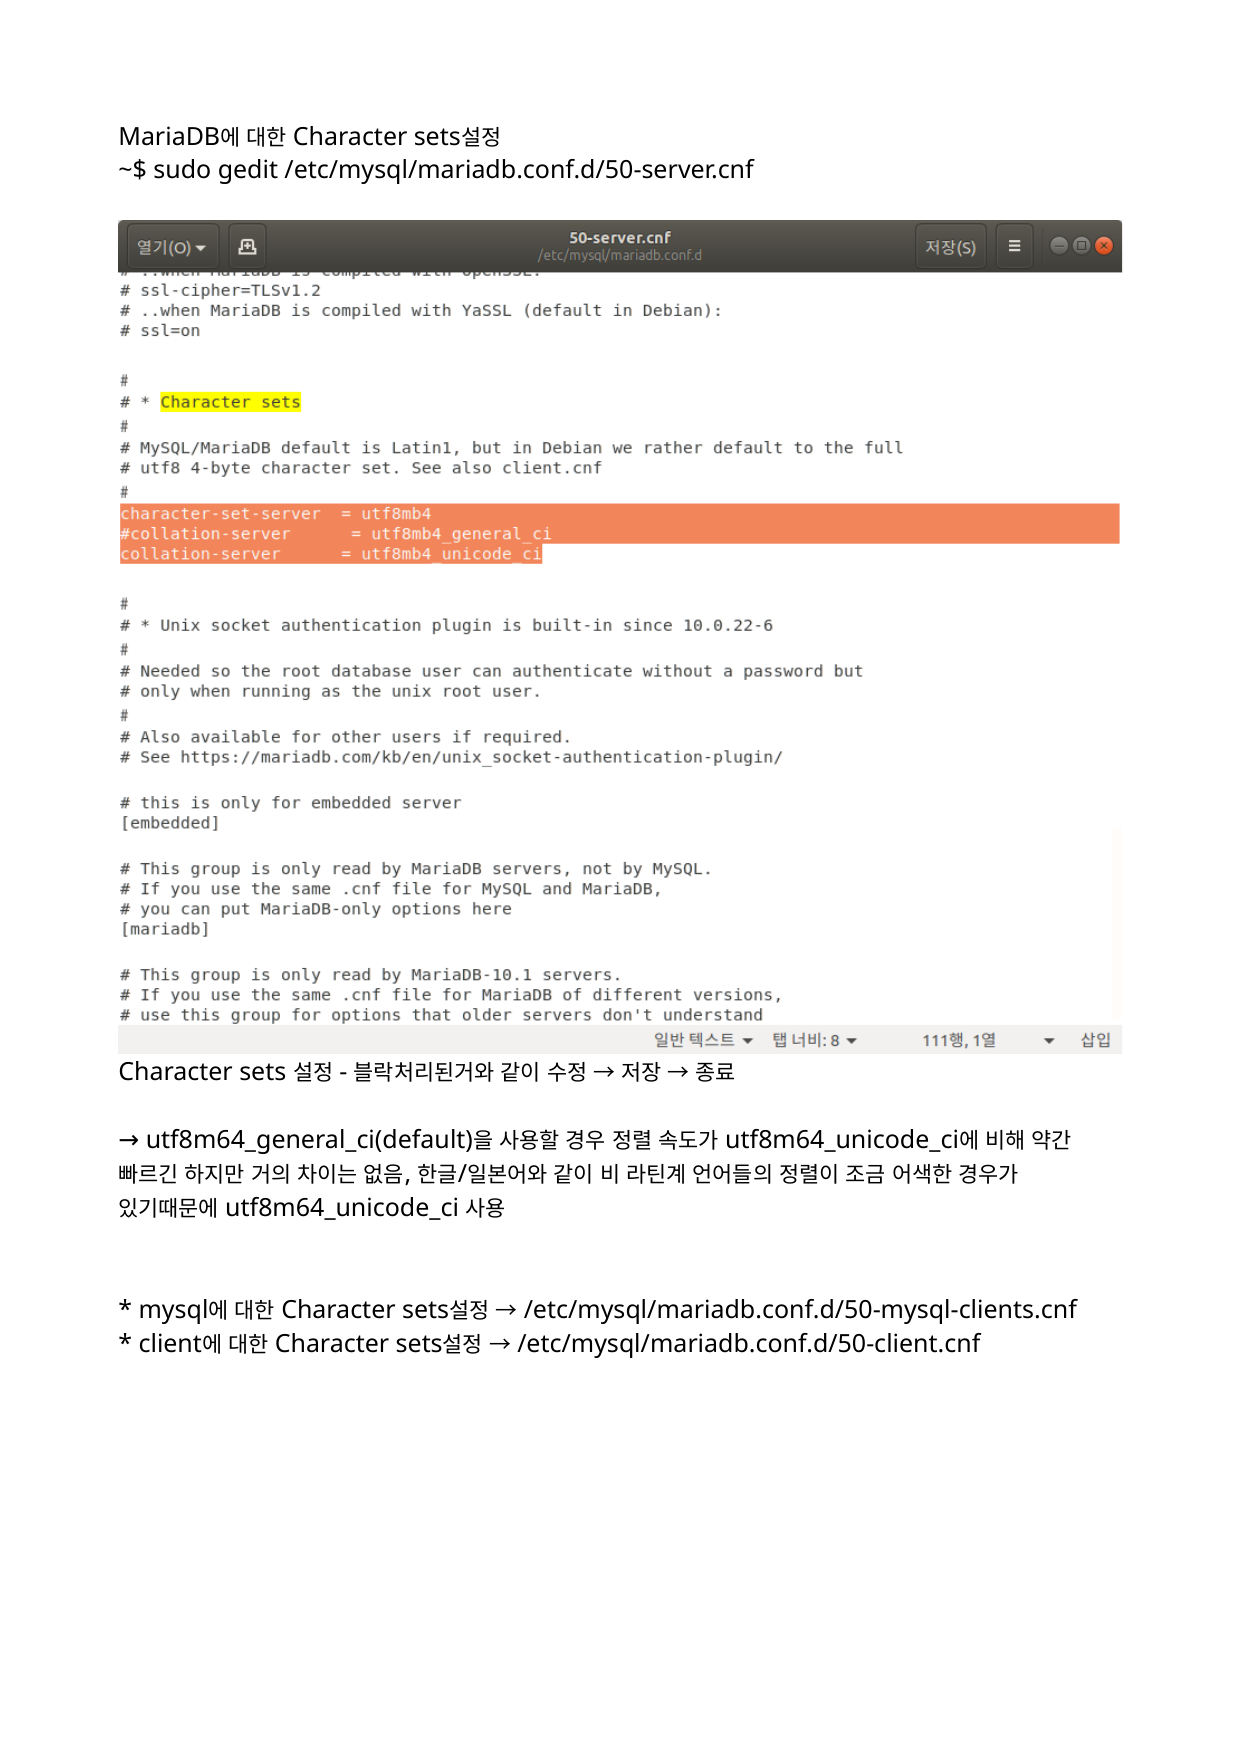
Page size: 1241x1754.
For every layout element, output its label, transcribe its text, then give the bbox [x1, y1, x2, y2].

text → utf8m64_general_ci(default)을 사용할 경우 정렬 속도가 utf8m64_unicode_ci에 비해 약간 빠르긴 하지만 거의 차이는 없음, 한글/일본어와 같이 비 라틴계 언어들의 정렬이 조금 어색한 경우가 있기때문에 utf8m64_unicode_ci 사용 [118, 1122, 1122, 1224]
text * client에 대한 Character sets설정 → /etc/mysql/mariadb.conf.d/50-client.cnf [118, 1326, 1122, 1360]
text * mysql에 대한 Character sets설정 → /etc/mysql/mariadb.conf.d/50-mysql-clients.cnf [118, 1292, 1122, 1326]
text Character sets 설정 - 블락처리된거와 같이 수정 → 저장 → 종료 [118, 1054, 1122, 1088]
text MariaDB에 대한 Character sets설정 [118, 118, 1122, 152]
text ~$ sudo gedit /etc/mysql/mariadb.conf.d/50-server.cnf [118, 152, 1122, 186]
picture [118, 220, 1123, 1054]
